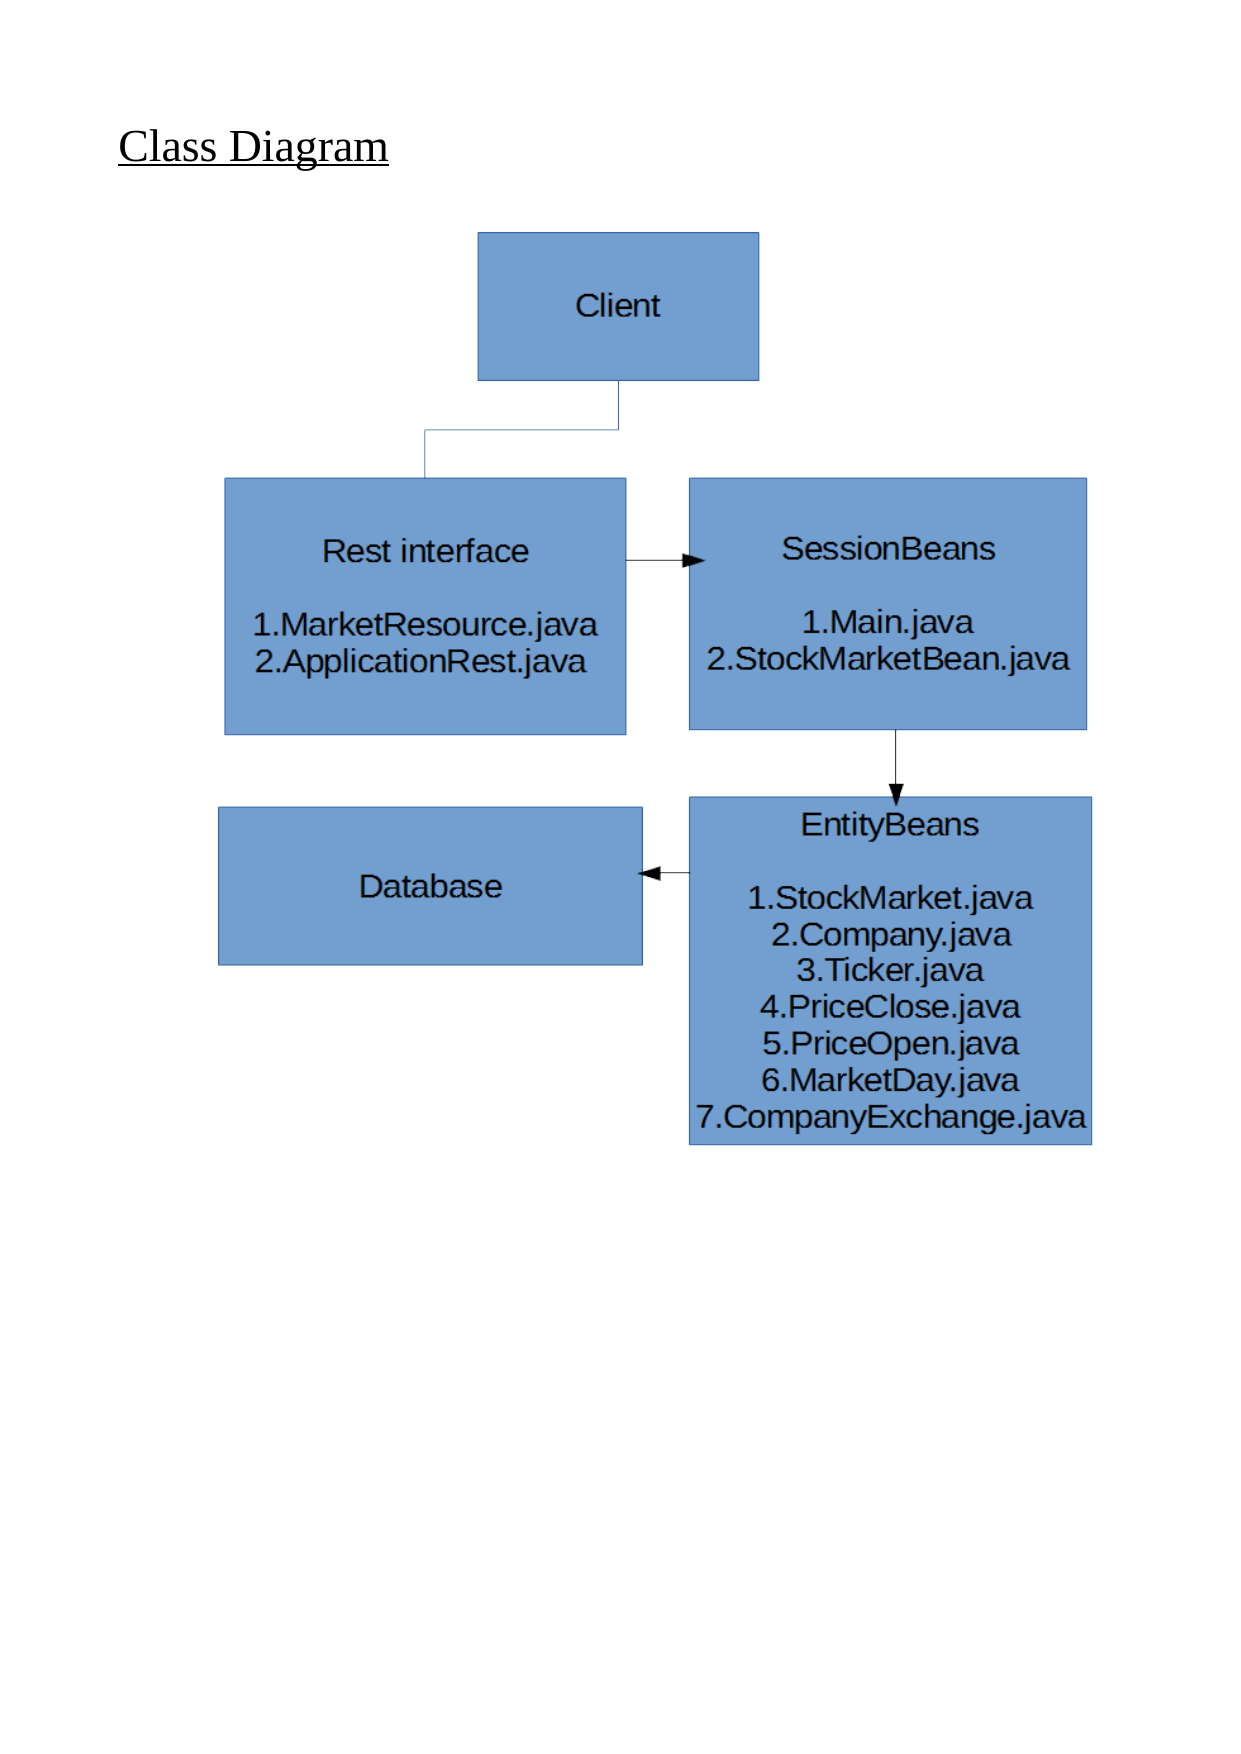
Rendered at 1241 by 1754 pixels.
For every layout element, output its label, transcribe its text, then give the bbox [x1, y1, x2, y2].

picture [118, 170, 1123, 1591]
text Class Diagram [118, 118, 1122, 170]
